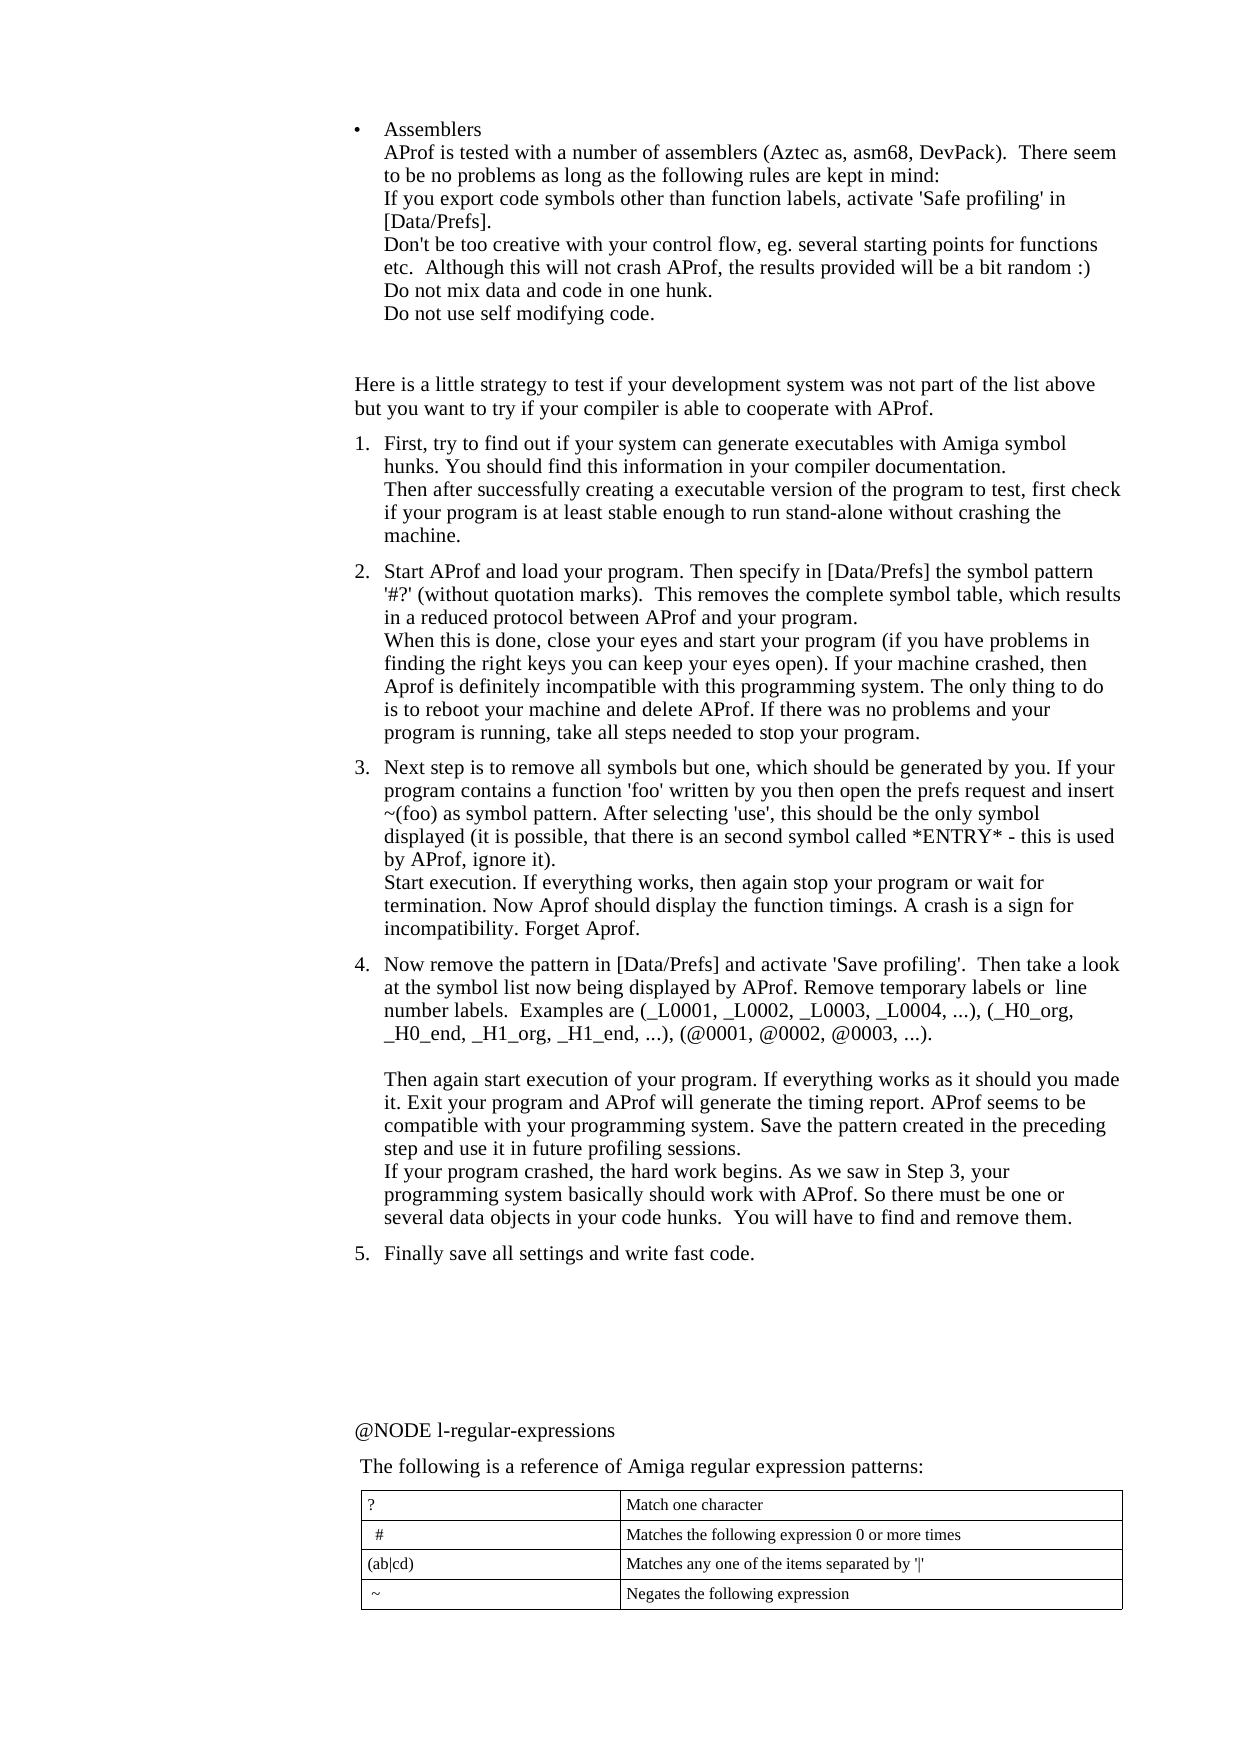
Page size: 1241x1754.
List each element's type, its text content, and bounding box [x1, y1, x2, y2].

list Start AProf and load your program. Then specify in [Data/Prefs] the symbol pattern '#?' (without quotation marks). This removes the complete symbol table, which results in a reduced protocol between AProf and your program. When this is done, close your eyes and start your program (if you have problems in finding the right keys you can keep your eyes open). If your machine crashed, then Aprof is definitely incompatible with this programming system. The only thing to do is to reboot your machine and delete AProf. If there was no problems and your program is running, take all steps needed to stop your program. [354, 559, 1122, 744]
table_header ? [362, 1491, 620, 1520]
text @NODE l-regular-expressions [354, 1419, 1122, 1442]
table_header Match one character [621, 1491, 1122, 1520]
text Here is a little strategy to test if your development system was not part of the list above but you want to try if your compiler is able to cooperate with AProf. [354, 373, 1122, 419]
table_cell (ab|cd) [362, 1550, 620, 1579]
list Next step is to remove all symbols but one, which should be generated by you. If your program contains a function 'foo' written by you then open the prefs request and insert ~(foo) as symbol pattern. After selecting 'use', this should be the only symbol displayed (it is possible, that there is an second symbol called *ENTRY* - this is used by AProf, ignore it). Start execution. If everything works, then again stop your program or wait for termination. Now Aprof should display the function timings. A crash is a sign for incompatibility. Forget Aprof. [354, 756, 1122, 940]
table_cell Negates the following expression [621, 1580, 1122, 1609]
table_cell ~ [362, 1580, 620, 1609]
table_cell Matches the following expression 0 or more times [621, 1521, 1122, 1549]
list Assemblers AProf is tested with a number of assemblers (Aztec as, asm68, DevPack). There seem to be no problems as long as the following rules are kept in mind: If you export code symbols other than function labels, activate 'Safe profiling' in [Data/Prefs]. Don't be too creative with your control flow, eg. several starting points for functions etc. Although this will not crash AProf, the results provided will be a bit random :) Do not mix data and code in one hunk. Do not use self modifying code. [354, 118, 1122, 325]
list Now remove the pattern in [Data/Prefs] and activate 'Save profiling'. Then take a look at the symbol list now being displayed by AProf. Remove temporary labels or line number labels. Examples are (_L0001, _L0002, _L0003, _L0004, ...), (_H0_org, _H0_end, _H1_org, _H1_end, ...), (@0001, @0002, @0003, ...). Then again start execution of your program. If everything works as it should you made it. Exit your program and AProf will generate the timing report. AProf seems to be compatible with your programming system. Save the pattern created in the preceding step and use it in future profiling sessions. If your program crashed, the hard work begins. As we saw in Step 3, your programming system basically should work with AProf. So there must be one or several data objects in your code hunks. You will have to find and remove them. [354, 953, 1122, 1229]
text The following is a reference of Amiga regular expression patterns: [354, 1455, 1122, 1478]
table_cell # [362, 1521, 620, 1549]
list Finally save all settings and write fast code. [354, 1242, 1122, 1264]
list First, try to find out if your system can generate executables with Amiga symbol hunks. You should find this information in your compiler documentation. Then after successfully creating a executable version of the program to test, first check if your program is at least stable enough to run stand-alone without crashing the machine. [354, 432, 1122, 547]
table_cell Matches any one of the items separated by '|' [621, 1550, 1122, 1579]
